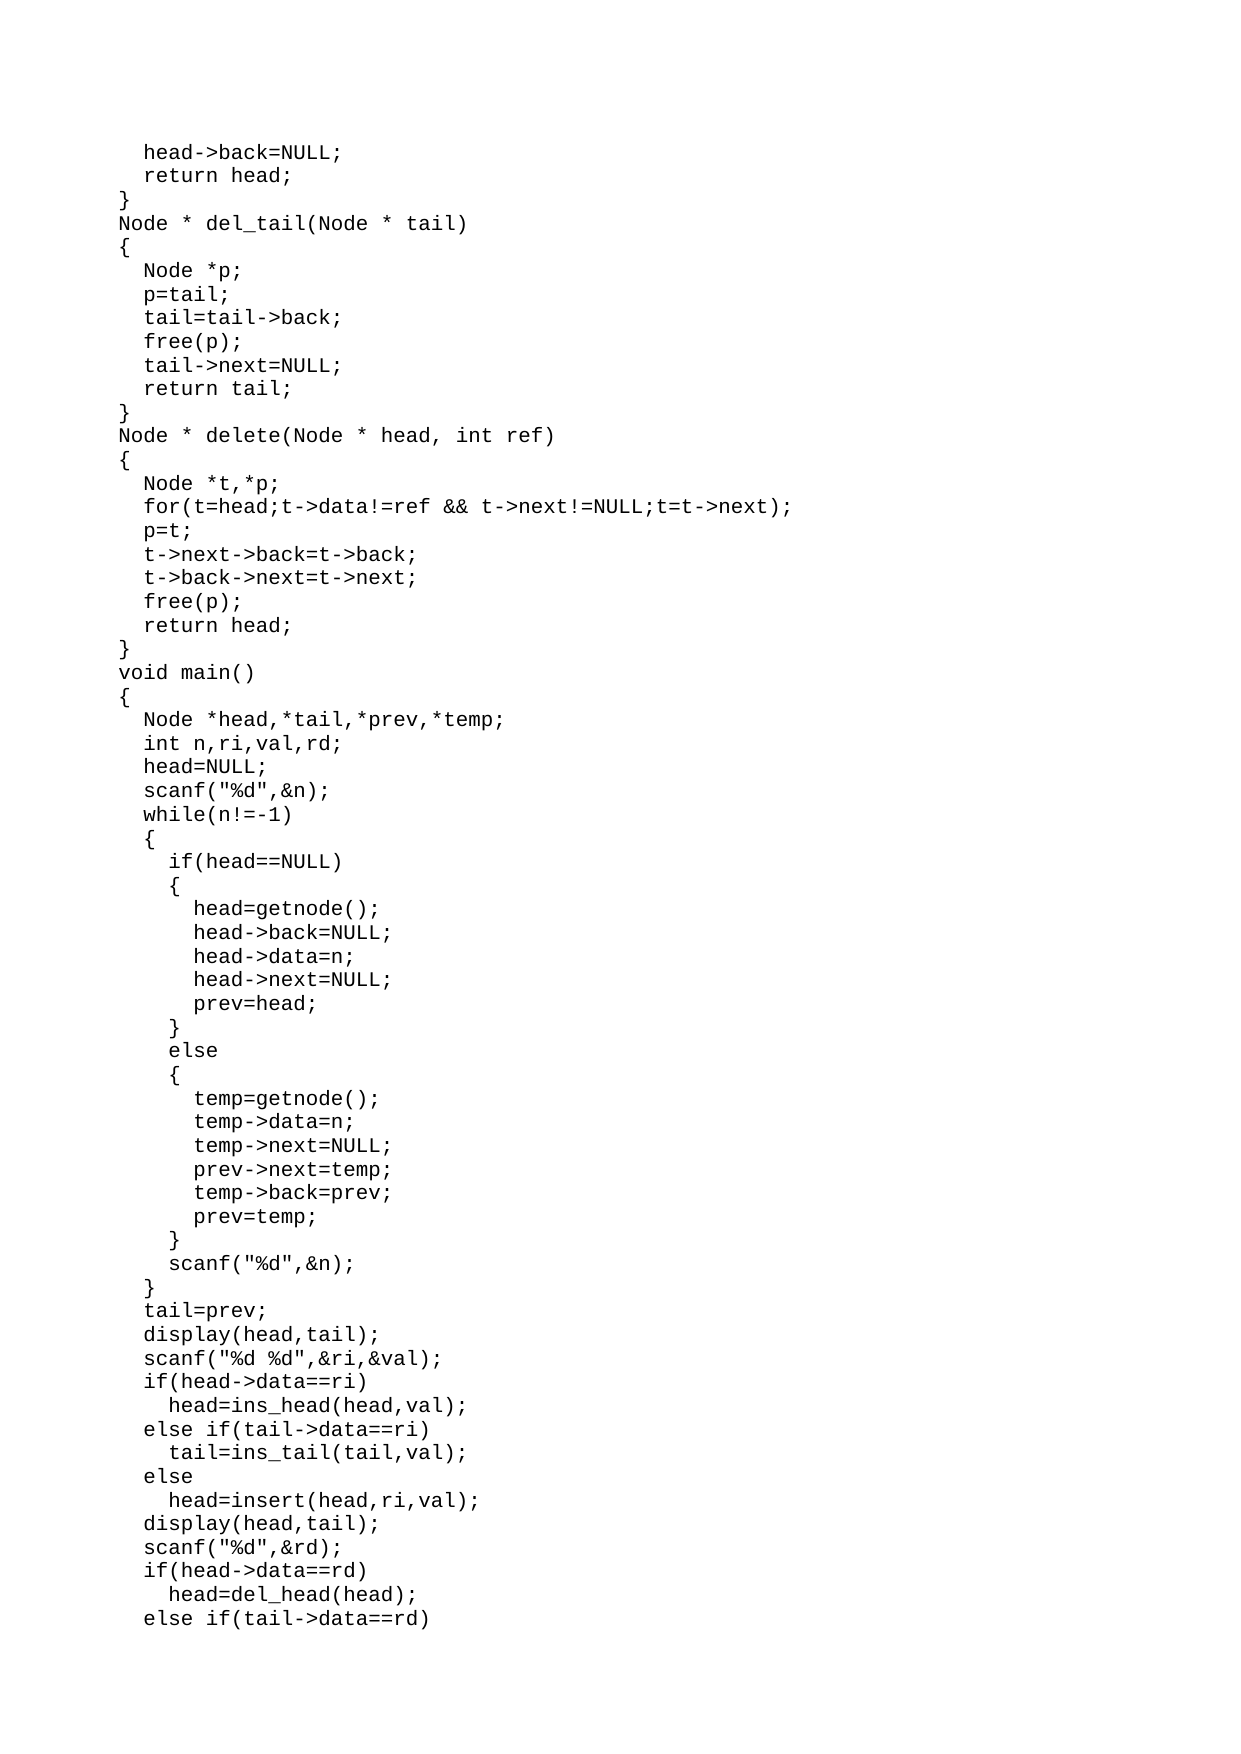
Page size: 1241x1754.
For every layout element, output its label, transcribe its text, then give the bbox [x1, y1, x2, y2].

text free(p); [118, 591, 1122, 615]
text int n,ri,val,rd; [118, 733, 1122, 757]
text } [118, 638, 1122, 662]
text for(t=head;t->data!=ref && t->next!=NULL;t=t->next); [118, 496, 1122, 520]
text prev->next=temp; [118, 1158, 1122, 1182]
text prev=head; [118, 993, 1122, 1017]
text Node *head,*tail,*prev,*temp; [118, 709, 1122, 733]
text else if(tail->data==ri) [118, 1419, 1122, 1442]
text temp->back=prev; [118, 1182, 1122, 1206]
text { [118, 236, 1122, 260]
text head->back=NULL; [118, 922, 1122, 946]
text head=del_head(head); [118, 1584, 1122, 1608]
text void main() [118, 662, 1122, 686]
text p=t; [118, 520, 1122, 544]
text else [118, 1040, 1122, 1064]
text else [118, 1466, 1122, 1489]
text tail->next=NULL; [118, 354, 1122, 378]
text if(head->data==rd) [118, 1561, 1122, 1584]
text Node * delete(Node * head, int ref) [118, 426, 1122, 449]
text } [118, 402, 1122, 426]
text else if(tail->data==rd) [118, 1608, 1122, 1631]
text { [118, 1064, 1122, 1088]
text tail=tail->back; [118, 307, 1122, 331]
text { [118, 449, 1122, 473]
text return head; [118, 615, 1122, 638]
text return tail; [118, 378, 1122, 402]
text if(head->data==ri) [118, 1371, 1122, 1395]
text } [118, 1277, 1122, 1300]
text display(head,tail); [118, 1324, 1122, 1348]
text temp->data=n; [118, 1111, 1122, 1135]
text head->next=NULL; [118, 969, 1122, 993]
text Node * del_tail(Node * tail) [118, 213, 1122, 236]
text scanf("%d",&n); [118, 780, 1122, 804]
text prev=temp; [118, 1206, 1122, 1229]
text head=insert(head,ri,val); [118, 1489, 1122, 1513]
text while(n!=-1) [118, 804, 1122, 827]
text p=tail; [118, 284, 1122, 307]
text Node *p; [118, 260, 1122, 284]
text t->next->back=t->back; [118, 544, 1122, 567]
text head=ins_head(head,val); [118, 1395, 1122, 1419]
text tail=ins_tail(tail,val); [118, 1442, 1122, 1466]
text return head; [118, 165, 1122, 189]
text } [118, 1017, 1122, 1040]
text temp->next=NULL; [118, 1135, 1122, 1158]
text temp=getnode(); [118, 1088, 1122, 1111]
text head->back=NULL; [118, 142, 1122, 165]
text } [118, 1229, 1122, 1253]
text head=getnode(); [118, 898, 1122, 922]
text free(p); [118, 331, 1122, 354]
text tail=prev; [118, 1300, 1122, 1324]
text head=NULL; [118, 757, 1122, 780]
text { [118, 827, 1122, 851]
text Node *t,*p; [118, 473, 1122, 496]
text scanf("%d",&rd); [118, 1537, 1122, 1561]
text scanf("%d %d",&ri,&val); [118, 1348, 1122, 1371]
text { [118, 875, 1122, 898]
text display(head,tail); [118, 1513, 1122, 1537]
text scanf("%d",&n); [118, 1253, 1122, 1277]
text if(head==NULL) [118, 851, 1122, 875]
text { [118, 686, 1122, 709]
text t->back->next=t->next; [118, 567, 1122, 591]
text } [118, 189, 1122, 213]
text head->data=n; [118, 946, 1122, 969]
